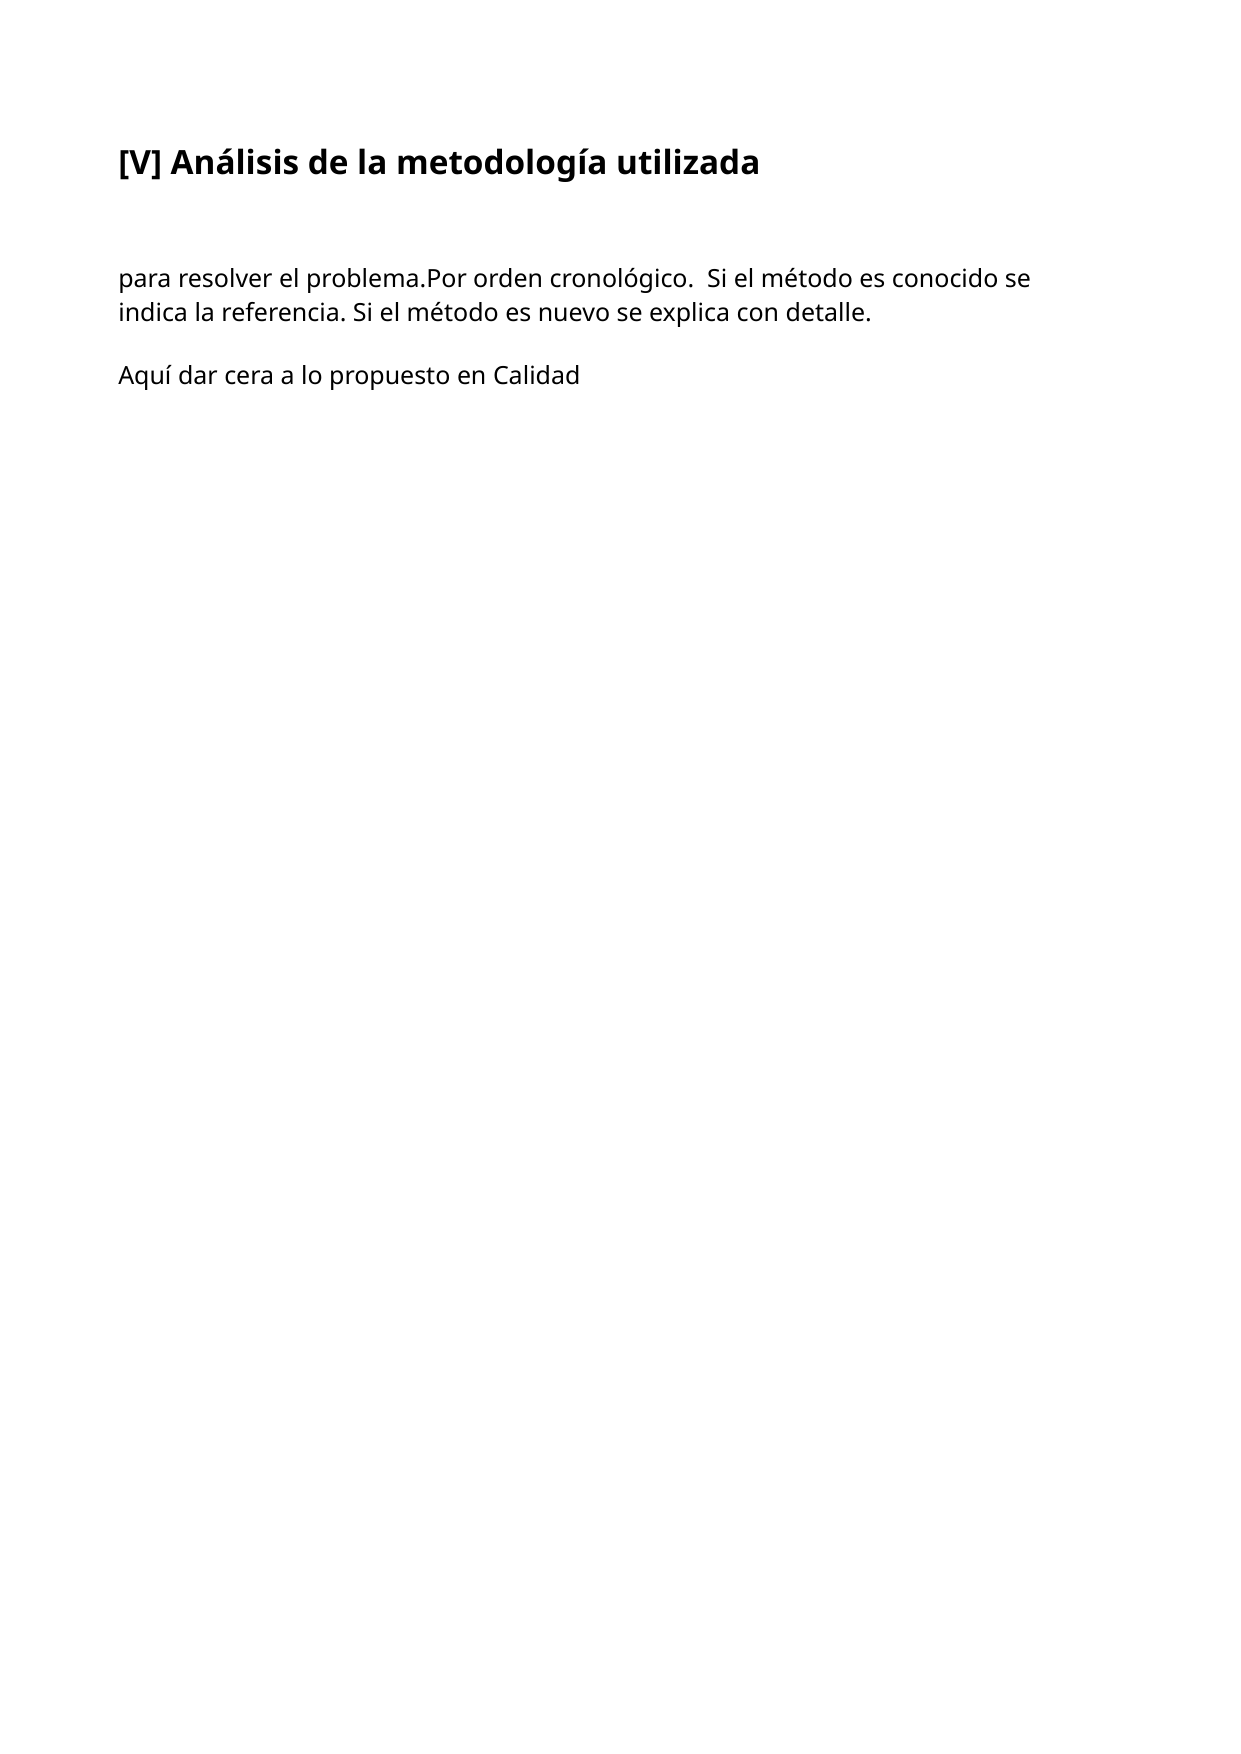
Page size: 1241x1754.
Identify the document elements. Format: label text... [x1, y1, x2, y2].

text para resolver el problema.Por orden cronológico. Si el método es conocido se indica la referencia. Si el método es nuevo se explica con detalle. [118, 260, 1066, 328]
text Aquí dar cera a lo propuesto en Calidad [118, 358, 1066, 392]
subtitle [V] Análisis de la metodología utilizada [118, 139, 1122, 184]
